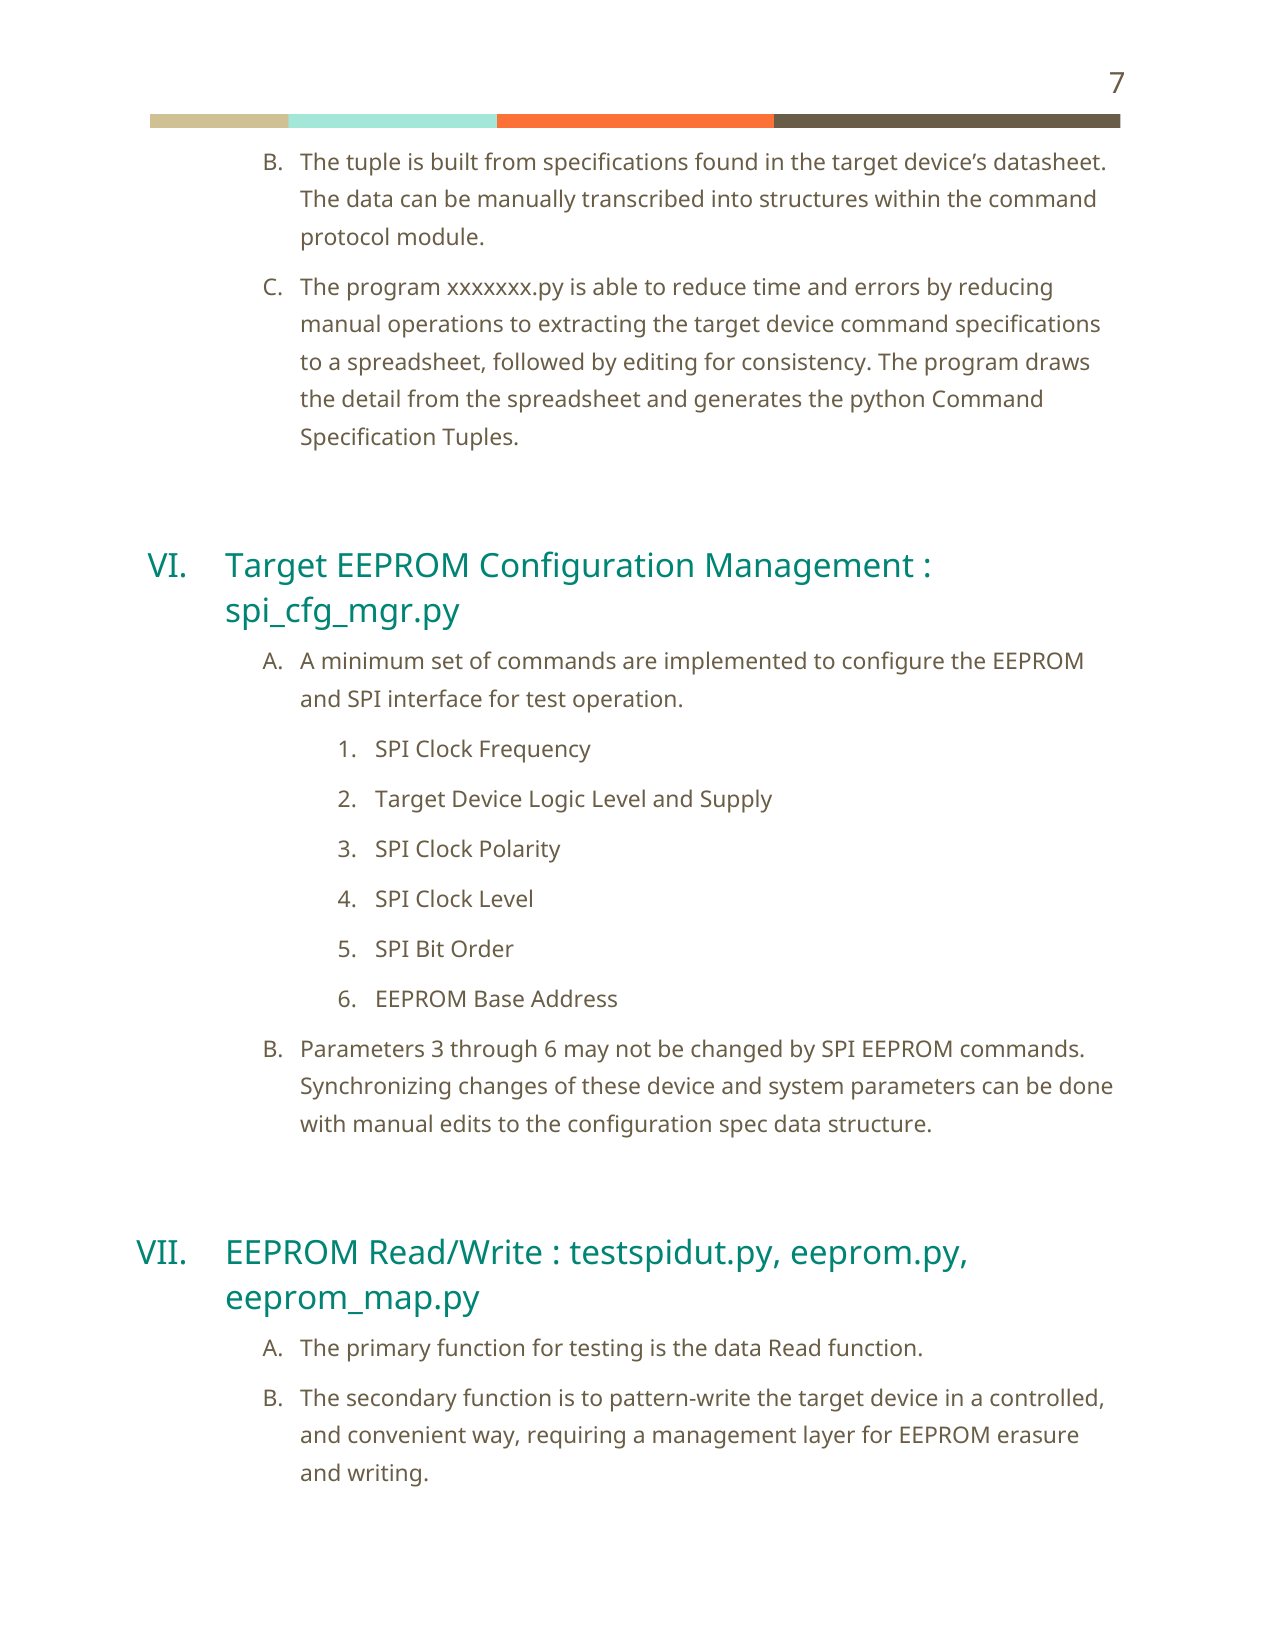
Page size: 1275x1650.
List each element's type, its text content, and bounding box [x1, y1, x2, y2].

list The secondary function is to pattern-write the target device in a controlled, and convenient way, requiring a management layer for EEPROM erasure and writing. [262, 1382, 1125, 1488]
list Parameters 3 through 6 may not be changed by SPI EEPROM commands. Synchronizing changes of these device and system parameters can be done with manual edits to the configuration spec data structure. [262, 1033, 1125, 1139]
subtitle EEPROM Read/Write : testspidut.py, eeprom.py, eeprom_map.py [187, 1228, 1125, 1319]
list SPI Clock Level [337, 883, 1125, 914]
list The program xxxxxxx.py is able to reduce time and errors by reducing manual operations to extracting the target device command specifications to a spreadsheet, followed by editing for consistency. The program draws the detail from the spreadsheet and generates the python Command Specification Tuples. [262, 271, 1125, 452]
list SPI Clock Frequency [337, 733, 1125, 764]
list SPI Bit Order [337, 933, 1125, 964]
subtitle Target EEPROM Configuration Management : spi_cfg_mgr.py [187, 542, 1125, 633]
list SPI Clock Polarity [337, 833, 1125, 864]
list Target Device Logic Level and Supply [337, 783, 1125, 814]
list EEPROM Base Address [337, 983, 1125, 1014]
list A minimum set of commands are implemented to configure the EEPROM and SPI interface for test operation. [262, 645, 1125, 714]
list The tuple is built from specifications found in the target device’s datasheet. The data can be manually transcribed into structures within the command protocol module. [262, 146, 1125, 252]
list The primary function for testing is the data Read function. [262, 1332, 1125, 1363]
picture [150, 114, 1121, 128]
